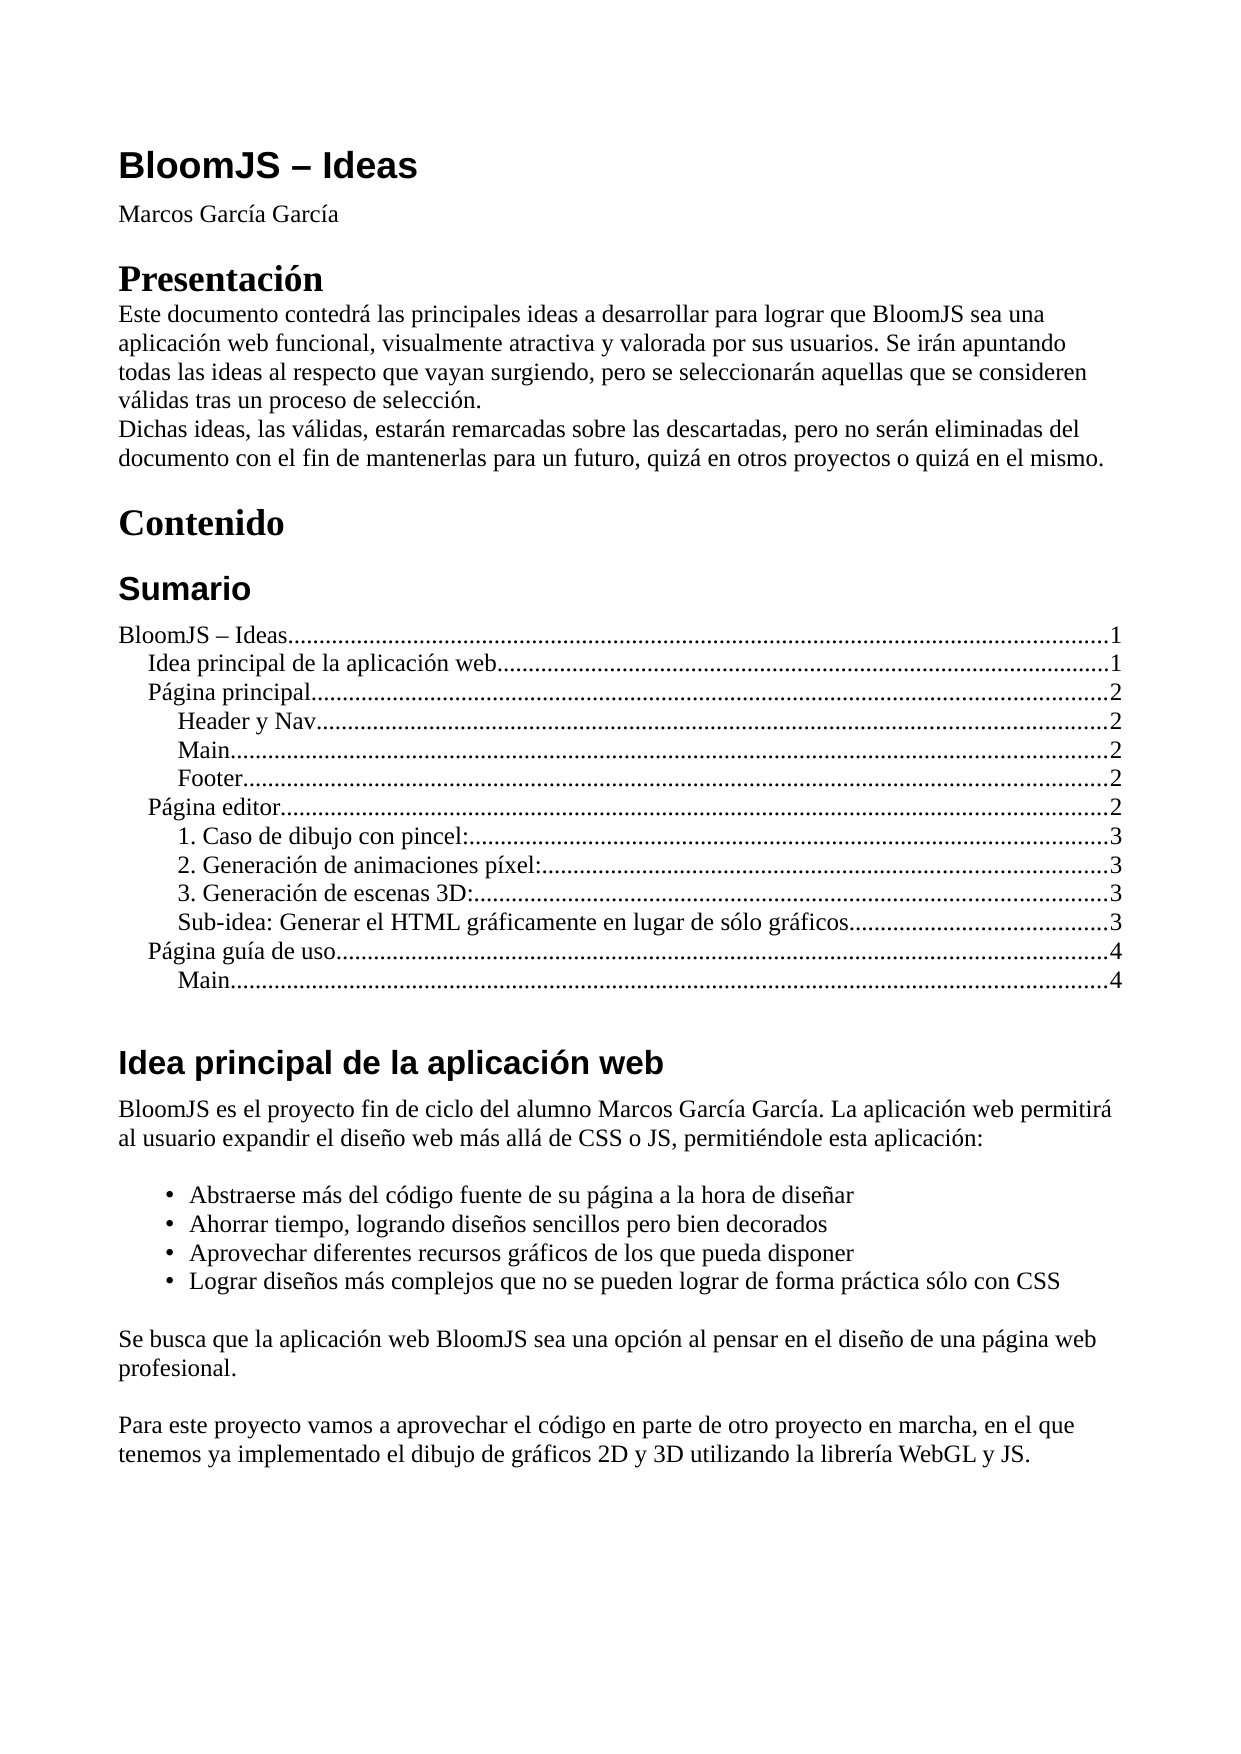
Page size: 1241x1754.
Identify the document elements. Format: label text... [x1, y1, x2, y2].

text Dichas ideas, las válidas, estarán remarcadas sobre las descartadas, pero no serán eliminadas del documento con el fin de mantenerlas para un futuro, quizá en otros proyectos o quizá en el mismo. [118, 414, 1122, 472]
text 3. Generación de escenas 3D: 3 [177, 878, 1122, 907]
text Main 2 [177, 735, 1122, 763]
list Abstraerse más del código fuente de su página a la hora de diseñar [165, 1180, 1122, 1209]
text Página principal 2 [148, 677, 1122, 706]
text Sub-idea: Generar el HTML gráficamente en lugar de sólo gráficos 3 [177, 907, 1122, 936]
list Aprovechar diferentes recursos gráficos de los que pueda disponer [165, 1238, 1122, 1266]
text Contenido [118, 501, 1122, 544]
text Header y Nav 2 [177, 706, 1122, 735]
text Este documento contedrá las principales ideas a desarrollar para lograr que BloomJS sea una aplicación web funcional, visualmente atractiva y valorada por sus usuarios. Se irán apuntando todas las ideas al respecto que vayan surgiendo, pero se seleccionarán aquellas que se consideren válidas tras un proceso de selección. [118, 299, 1122, 414]
text Página guía de uso 4 [148, 936, 1122, 965]
subtitle Sumario [118, 569, 1122, 607]
list Lograr diseños más complejos que no se pueden lograr de forma práctica sólo con CSS [165, 1266, 1122, 1295]
text 2. Generación de animaciones píxel: 3 [177, 850, 1122, 878]
text 1. Caso de dibujo con pincel: 3 [177, 821, 1122, 850]
text Para este proyecto vamos a aprovechar el código en parte de otro proyecto en marcha, en el que tenemos ya implementado el dibujo de gráficos 2D y 3D utilizando la librería WebGL y JS. [118, 1410, 1122, 1468]
text Se busca que la aplicación web BloomJS sea una opción al pensar en el diseño de una página web profesional. [118, 1324, 1122, 1381]
subtitle BloomJS – Ideas [118, 143, 1122, 186]
text BloomJS es el proyecto fin de ciclo del alumno Marcos García García. La aplicación web permitirá al usuario expandir el diseño web más allá de CSS o JS, permitiéndole esta aplicación: [118, 1094, 1122, 1151]
text BloomJS – Ideas 1 [118, 620, 1122, 648]
list Ahorrar tiempo, logrando diseños sencillos pero bien decorados [165, 1209, 1122, 1238]
text Marcos García García [118, 199, 1122, 227]
text Main 4 [177, 965, 1122, 993]
subtitle Idea principal de la aplicación web [118, 1043, 1122, 1081]
text Footer 2 [177, 763, 1122, 792]
text Página editor 2 [148, 792, 1122, 821]
text Presentación [118, 256, 1122, 299]
text Idea principal de la aplicación web 1 [148, 648, 1122, 677]
